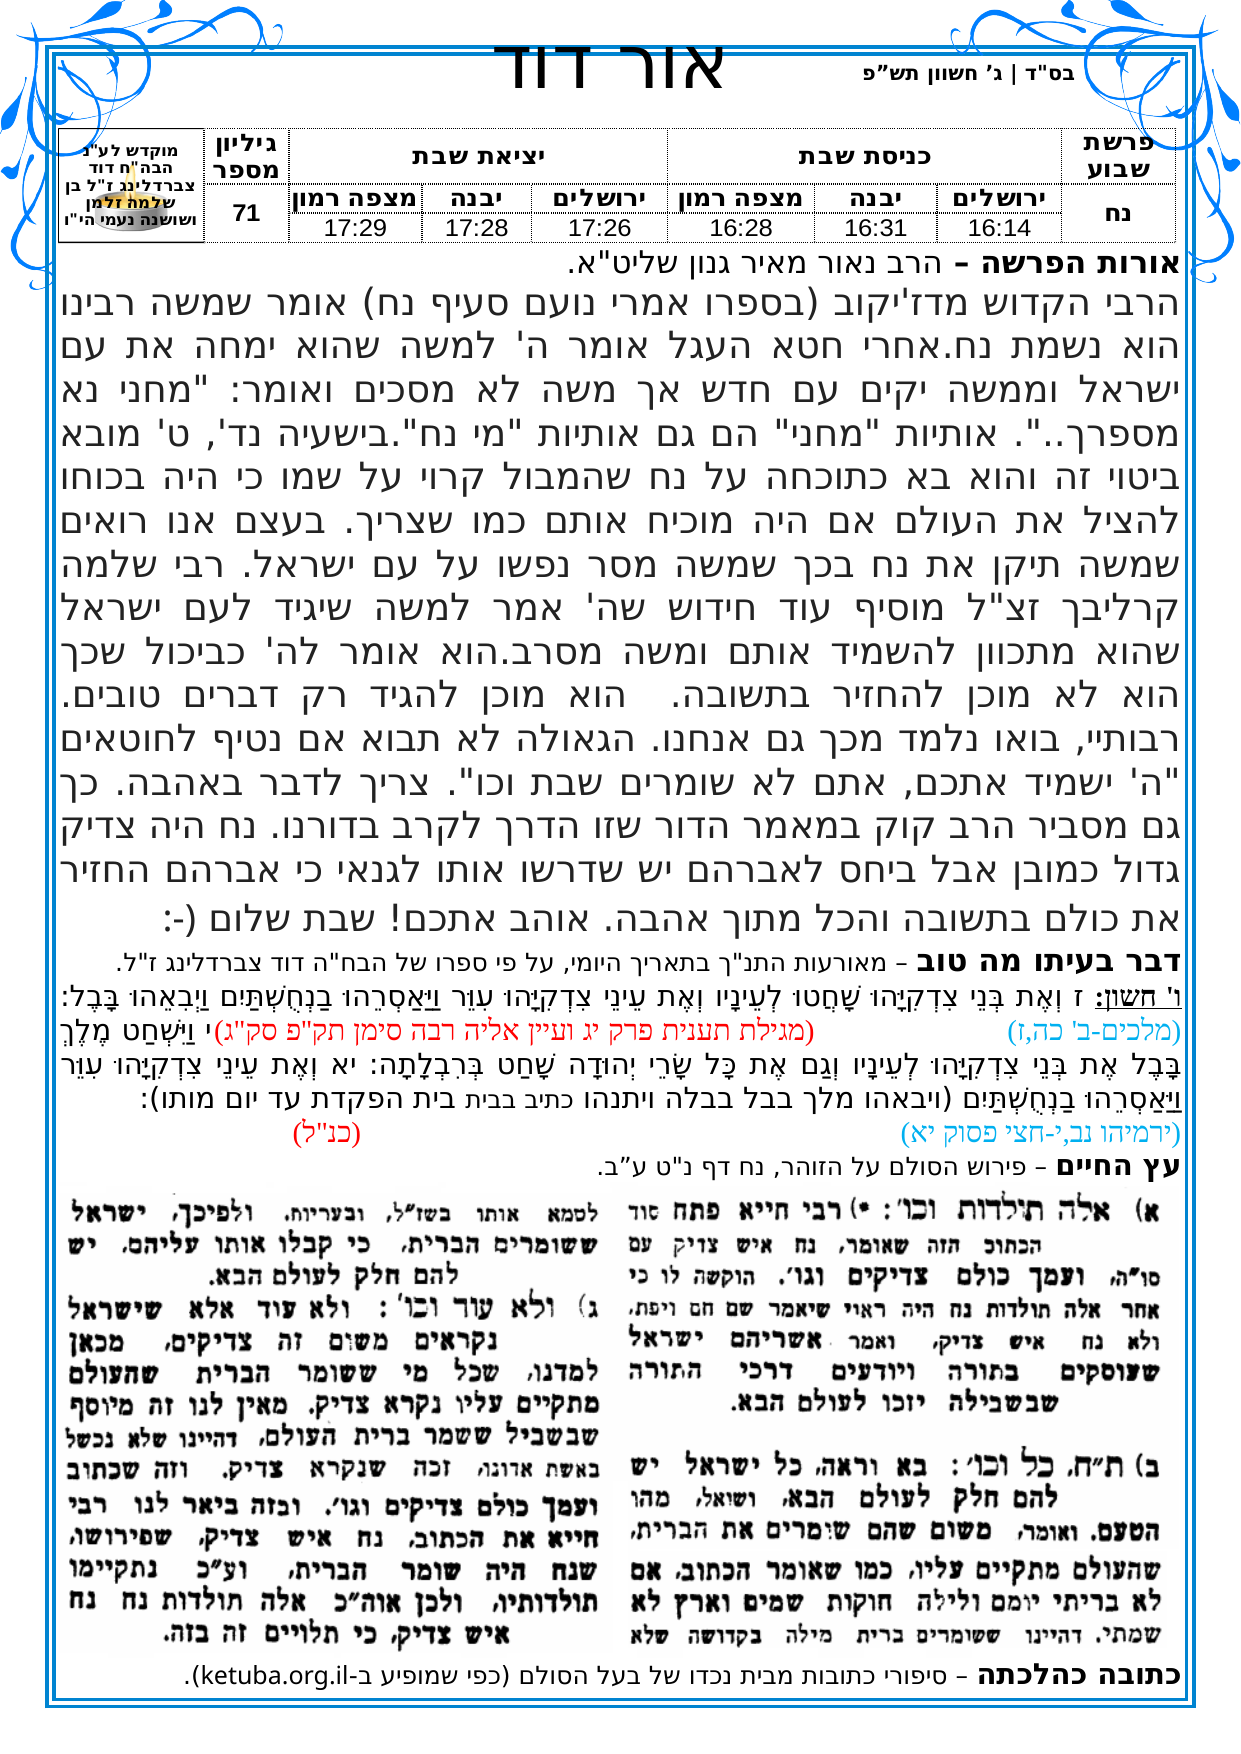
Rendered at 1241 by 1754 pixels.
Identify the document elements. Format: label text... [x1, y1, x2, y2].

picture [0, 0, 283, 290]
picture [950, 0, 1241, 283]
list כתובה כהלכתה – סיפורי כתובות מבית נכדו של בעל הסולם (כפי שמופיע ב-ketuba.org.il). [59, 1658, 1182, 1692]
list עץ החיים – פירוש הסולם על הזוהר, נח דף נ"ט ע”ב. [59, 1148, 1182, 1182]
text אורות הפרשה – הרב נאור מאיר גנון שליט"א. [283, 119, 950, 280]
list ו' חשון: ז וְאֶת בְּנֵי צִדְקִיָּהוּ שָׁחֲטוּ לְעֵינָיו וְאֶת עֵינֵי צִדְקִיָּהוּ עִוֵּר וַיַּאַסְרֵהוּ בַנְחֻשְׁתַּיִם וַיְבִאֵהוּ בָּבֶל:(מלכים-ב' כה,ז) (מגילת תענית פרק יג ועיין אליה רבה סימן תק''פ סק"ג)י וַיִּשְׁחַט מֶלֶךְ בָּבֶל אֶת בְּנֵי צִדְקִיָּהוּ לְעֵינָיו וְגַם אֶת כָּל שָׂרֵי יְהוּדָה שָׁחַט בְּרִבְלָתָה: יא וְאֶת עֵינֵי צִדְקִיָּהוּ עִוֵּר וַיַּאַסְרֵהוּ בַנְחֻשְׁתַּיִם (ויבאהו מלך בבל בבלה ויתנהו כתיב בבית בית הפקדת עד יום מותו): [59, 979, 1182, 1115]
picture [58, 1182, 1182, 1658]
text הרבי הקדוש מדז'יקוב (בספרו אמרי נועם סעיף נח) אומר שמשה רבינו הוא נשמת נח.אחרי חטא העגל אומר ה' למשה שהוא ימחה את עם ישראל וממשה יקים עם חדש אך משה לא מסכים ואומר: "מחני נא מספרך..". אותיות "מחני" הם גם אותיות "מי נח".בישעיה נד', ט' מובא ביטוי זה והוא בא כתוכחה על נח שהמבול קרוי על שמו כי היה בכוחו להציל את העולם אם היה מוכיח אותם כמו שצריך. בעצם אנו רואים שמשה תיקן את נח בכך שמשה מסר נפשו על עם ישראל. רבי שלמה קרליבך זצ"ל מוסיף עוד חידוש שה' אמר למשה שיגיד לעם ישראל שהוא מתכוון להשמיד אותם ומשה מסרב.הוא אומר לה' כביכול שכך הוא לא מוכן להחזיר בתשובה. הוא מוכן להגיד רק דברים טובים. רבותיי, בואו נלמד מכך גם אנחנו. הגאולה לא תבוא אם נטיף לחוטאים "ה' ישמיד אתכם, אתם לא שומרים שבת וכו". צריך לדבר באהבה. כך גם מסביר הרב קוק במאמר הדור שזו הדרך לקרב בדורנו. נח היה צדיק גדול כמובן אבל ביחס לאברהם יש שדרשו אותו לגנאי כי אברהם החזיר את כולם בתשובה והכל מתוך אהבה. אוהב אתכם! שבת שלום ‎:-)‎ [59, 280, 1182, 942]
picture [56, 56, 283, 290]
text דבר בעיתו מה טוב – מאורעות התנ"ך בתאריך היומי, על פי ספרו של הבח"ה דוד צברדלינג ז"ל. [59, 942, 1182, 979]
picture [49, 49, 283, 290]
list (ירמיהו נב,י-חצי פסוק יא) (כנ"ל) [59, 1115, 1182, 1148]
